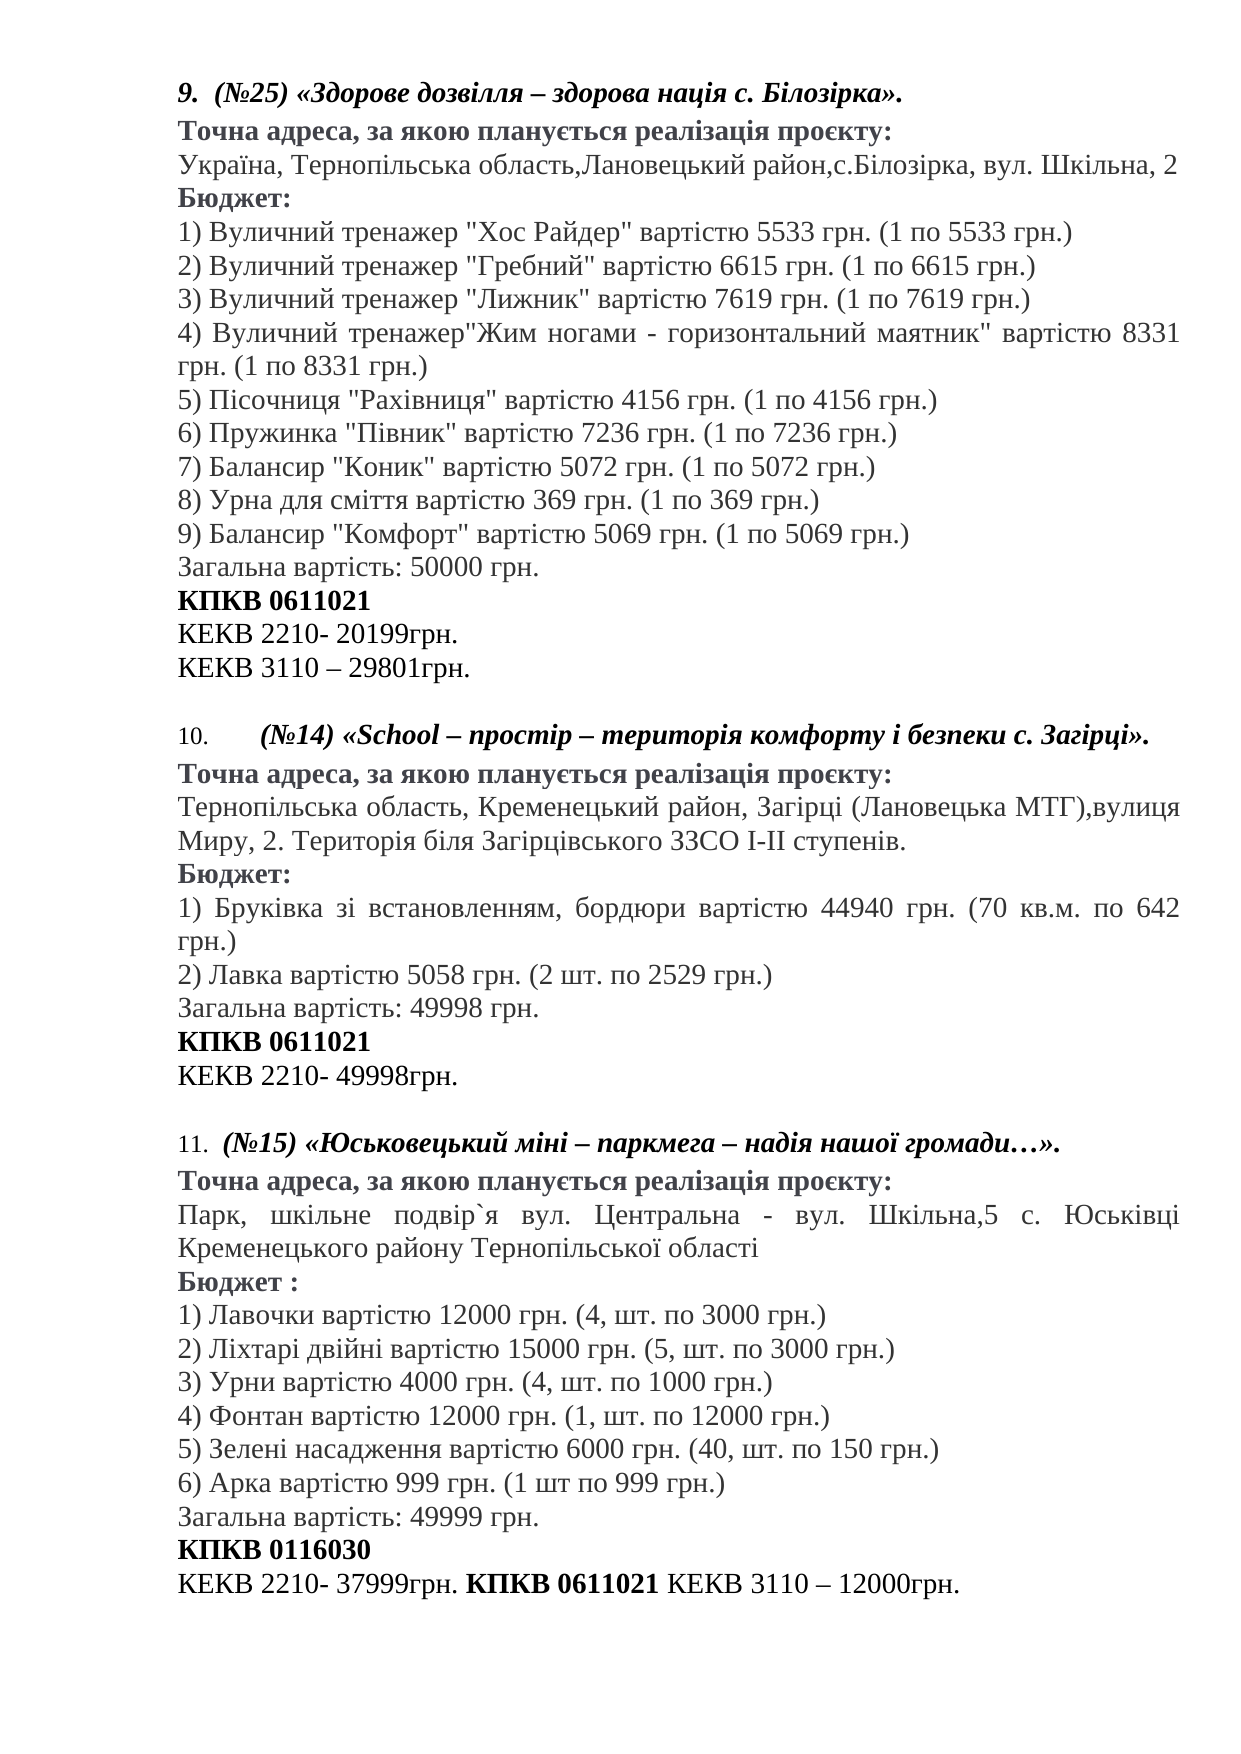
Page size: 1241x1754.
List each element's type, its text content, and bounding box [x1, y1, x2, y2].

text Бюджет: [177, 856, 1181, 890]
text Точна адреса, за якою планується реалізація проєкту: [177, 113, 1181, 147]
text Парк, шкільне подвір`я вул. Центральна - вул. Шкільна,5 с. Юськівці Кременецького району Тернопільської області [177, 1197, 1181, 1264]
text Бюджет : [177, 1264, 1181, 1297]
text 9. (№25) «Здорове дозвілля – здорова нація с. Білозірка». [177, 75, 1181, 108]
text 3) Вуличний тренажер "Лижник" вартістю 7619 грн. (1 по 7619 грн.) [177, 281, 1181, 315]
text КЕКВ 2210- 37999грн. КПКВ 0611021 КЕКВ 3110 – 12000грн. [177, 1566, 1181, 1599]
text 5) Зелені насадження вартістю 6000 грн. (40, шт. по 150 грн.) [177, 1432, 1181, 1465]
text Точна адреса, за якою планується реалізація проєкту: [177, 756, 1181, 789]
text Загальна вартість: 49999 грн. [177, 1499, 1181, 1532]
text 1) Вуличний тренажер "Хос Райдер" вартістю 5533 грн. (1 по 5533 грн.) [177, 214, 1181, 248]
text 2) Лавка вартістю 5058 грн. (2 шт. по 2529 грн.) [177, 957, 1181, 991]
list (№15) «Юськовецький міні – паркмега – надія нашої громади…». [177, 1125, 1181, 1158]
text Бюджет: [177, 181, 1181, 214]
text 8) Урна для сміття вартістю 369 грн. (1 по 369 грн.) [177, 482, 1181, 516]
text КПКВ 0611021 [177, 583, 1181, 617]
text Загальна вартість: 50000 грн. [177, 549, 1181, 583]
text КЕКВ 3110 – 29801грн. [177, 650, 1181, 684]
text КПКВ 0116030 [177, 1532, 1181, 1566]
text 7) Балансир "Коник" вартістю 5072 грн. (1 по 5072 грн.) [177, 449, 1181, 482]
text 1) Бруківка зі встановленням, бордюри вартістю 44940 грн. (70 кв.м. по 642 грн.) [177, 890, 1181, 957]
text 5) Пісочниця "Рахівниця" вартістю 4156 грн. (1 по 4156 грн.) [177, 382, 1181, 415]
text 9) Балансир "Комфорт" вартістю 5069 грн. (1 по 5069 грн.) [177, 516, 1181, 549]
text Тернопільська область, Кременецький район, Загірці (Лановецька МТГ),вулиця Миру, 2. Територія біля Загірцівського ЗЗСО І-ІІ ступенів. [177, 789, 1181, 856]
text 4) Вуличний тренажер"Жим ногами - горизонтальний маятник" вартістю 8331 грн. (1 по 8331 грн.) [177, 315, 1181, 382]
text КЕКВ 2210- 20199грн. [177, 617, 1181, 650]
text 1) Лавочки вартістю 12000 грн. (4, шт. по 3000 грн.) [177, 1297, 1181, 1331]
text 4) Фонтан вартістю 12000 грн. (1, шт. по 12000 грн.) [177, 1398, 1181, 1432]
text Точна адреса, за якою планується реалізація проєкту: [177, 1163, 1181, 1197]
text 2) Ліхтарі двійні вартістю 15000 грн. (5, шт. по 3000 грн.) [177, 1331, 1181, 1364]
text 2) Вуличний тренажер "Гребний" вартістю 6615 грн. (1 по 6615 грн.) [177, 248, 1181, 281]
text 6) Пружинка "Півник" вартістю 7236 грн. (1 по 7236 грн.) [177, 415, 1181, 449]
text Україна, Тернопільська область,Лановецький район,с.Білозірка, вул. Шкільна, 2 [177, 147, 1181, 181]
text КЕКВ 2210- 49998грн. [177, 1058, 1181, 1091]
text КПКВ 0611021 [177, 1024, 1181, 1058]
text Загальна вартість: 49998 грн. [177, 991, 1181, 1024]
text 6) Арка вартістю 999 грн. (1 шт по 999 грн.) [177, 1465, 1181, 1499]
text 3) Урни вартістю 4000 грн. (4, шт. по 1000 грн.) [177, 1364, 1181, 1398]
list (№14) «School – простір – територія комфорту і безпеки с. Загірці». [177, 717, 1181, 751]
